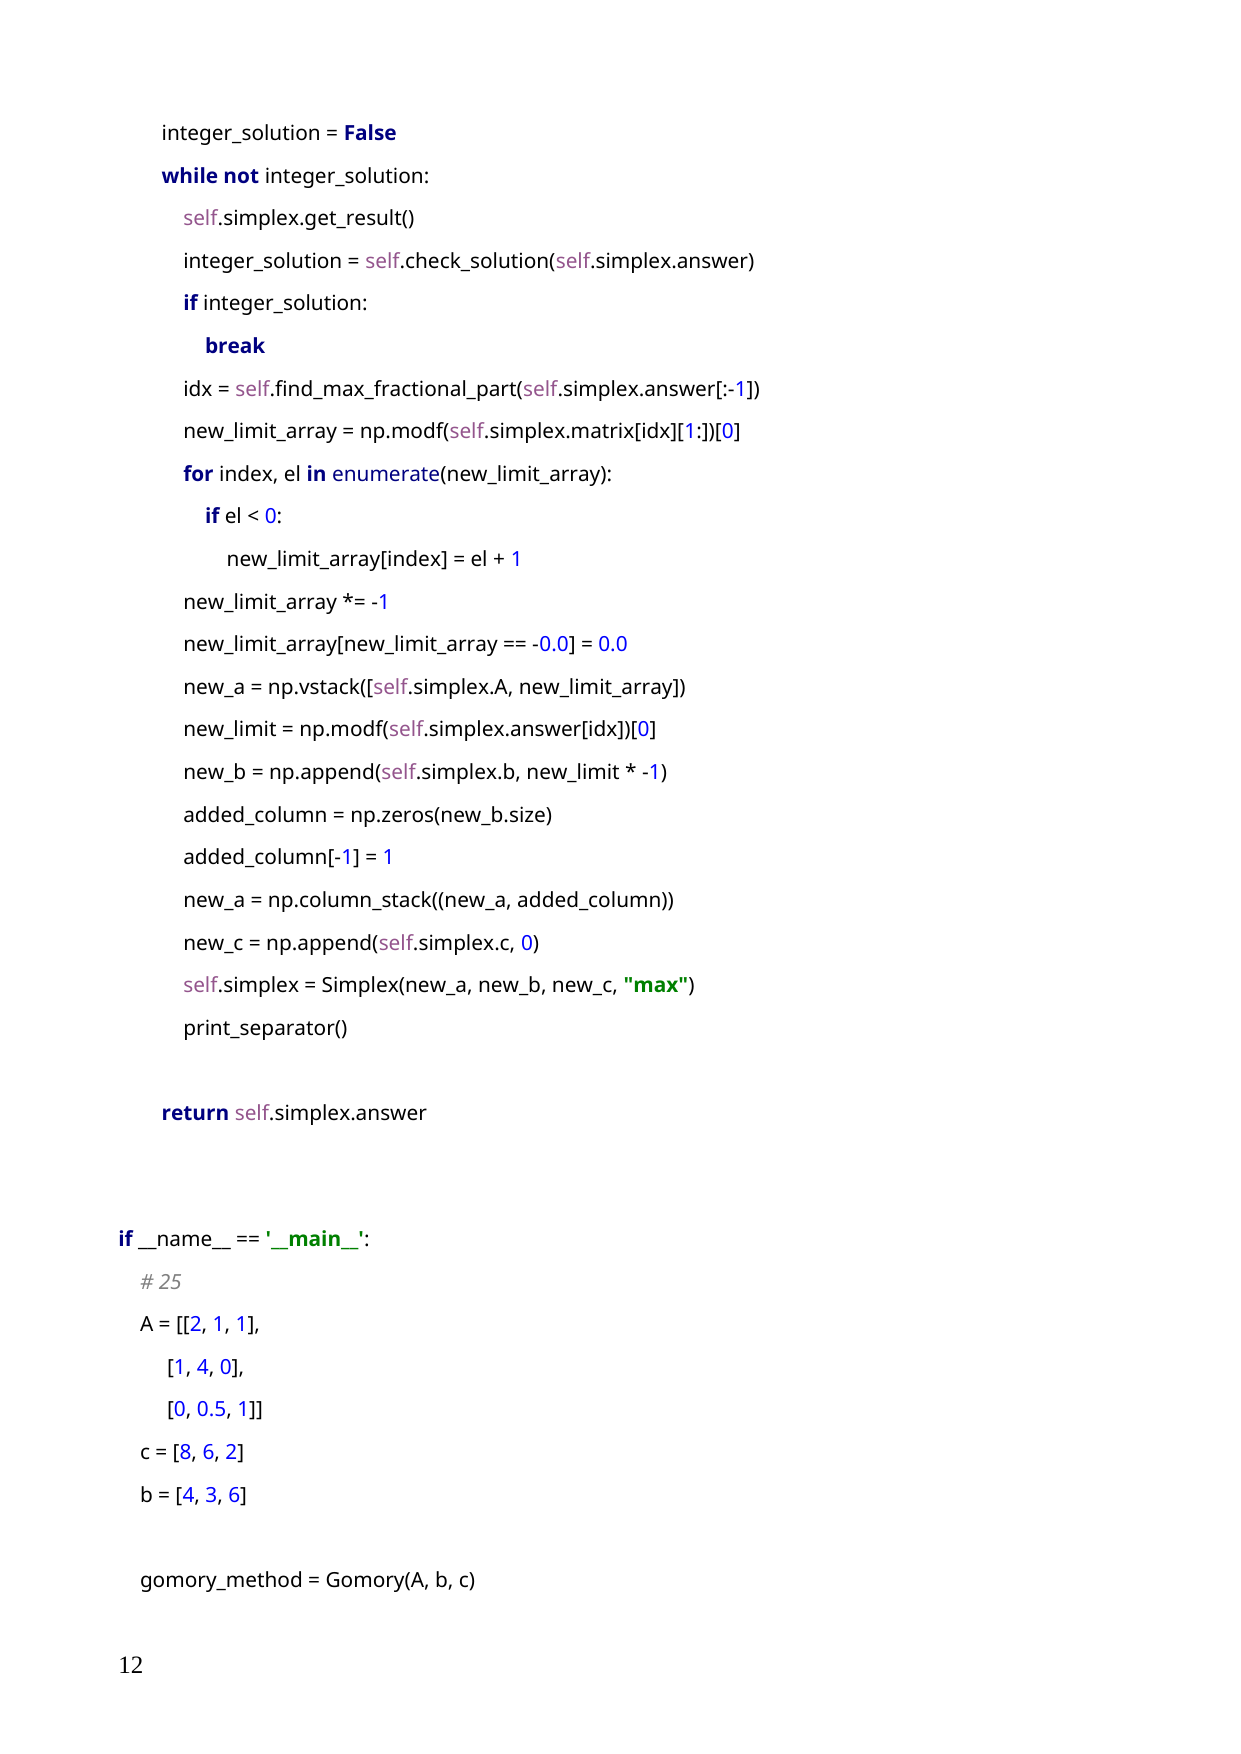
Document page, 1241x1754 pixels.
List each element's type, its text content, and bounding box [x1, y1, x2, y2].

text if __name__ == '__main__': # 25 A = [[2, 1, 1], [1, 4, 0], [0, 0.5, 1]] c = [8, 6, 2] b = [4, 3, 6] gomory_method = Gomory(A, b, c) [118, 1184, 1122, 1594]
text integer_solution = False while not integer_solution: self.simplex.get_result() integer_solution = self.check_solution(self.simplex.answer) if integer_solution: break idx = self.find_max_fractional_part(self.simplex.answer[:-1]) new_limit_array = np.modf(self.simplex.matrix[idx][1:])[0] for index, el in enumerate(new_limit_array): if el < 0: new_limit_array[index] = el + 1 new_limit_array *= -1 new_limit_array[new_limit_array == -0.0] = 0.0 new_a = np.vstack([self.simplex.A, new_limit_array]) new_limit = np.modf(self.simplex.answer[idx])[0] new_b = np.append(self.simplex.b, new_limit * -1) added_column = np.zeros(new_b.size) added_column[-1] = 1 new_a = np.column_stack((new_a, added_column)) new_c = np.append(self.simplex.c, 0) self.simplex = Simplex(new_a, new_b, new_c, "max") print_separator() return self.simplex.answer [118, 118, 1122, 1170]
